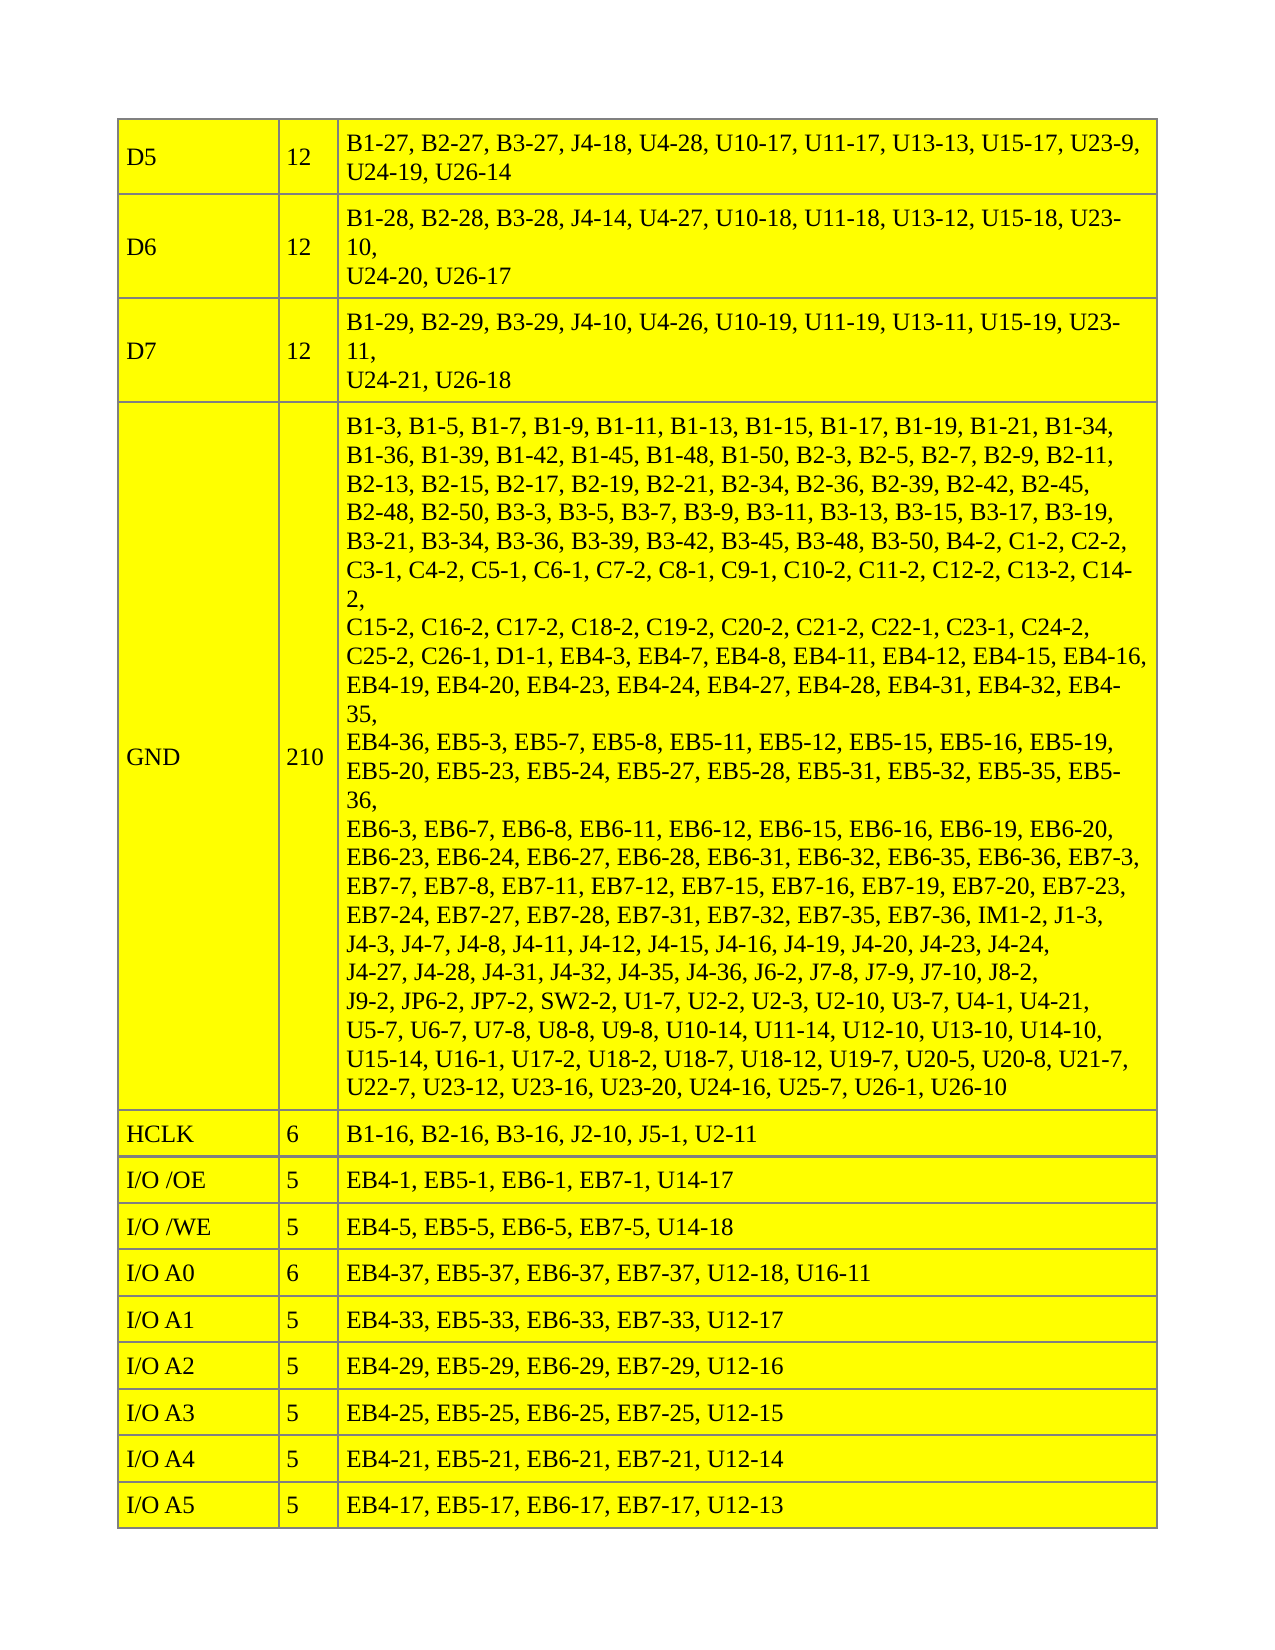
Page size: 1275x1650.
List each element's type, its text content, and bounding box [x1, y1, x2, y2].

table_cell GND [119, 403, 278, 1109]
table_cell D5 [119, 120, 278, 193]
table_cell 12 [280, 299, 337, 401]
table_cell 5 [280, 1343, 337, 1388]
table_cell B1-29, B2-29, B3-29, J4-10, U4-26, U10-19, U11-19, U13-11, U15-19, U23-11, U24-21, U26-18 [339, 299, 1156, 401]
table_cell 5 [280, 1390, 337, 1434]
table_cell I/O A1 [119, 1297, 278, 1341]
table_cell B1-27, B2-27, B3-27, J4-18, U4-28, U10-17, U11-17, U13-13, U15-17, U23-9, U24-19, U26-14 [339, 120, 1156, 193]
table_cell 5 [280, 1436, 337, 1481]
table_cell 210 [280, 403, 337, 1109]
table_cell EB4-25, EB5-25, EB6-25, EB7-25, U12-15 [339, 1390, 1156, 1434]
table_cell EB4-17, EB5-17, EB6-17, EB7-17, U12-13 [339, 1483, 1156, 1527]
table_cell 5 [280, 1204, 337, 1248]
table_cell I/O A5 [119, 1483, 278, 1527]
table_cell B1-28, B2-28, B3-28, J4-14, U4-27, U10-18, U11-18, U13-12, U15-18, U23-10, U24-20, U26-17 [339, 195, 1156, 297]
table_cell B1-16, B2-16, B3-16, J2-10, J5-1, U2-11 [339, 1111, 1156, 1155]
table_cell I/O A3 [119, 1390, 278, 1434]
table_cell EB4-1, EB5-1, EB6-1, EB7-1, U14-17 [339, 1158, 1156, 1202]
table_cell EB4-33, EB5-33, EB6-33, EB7-33, U12-17 [339, 1297, 1156, 1341]
table_cell EB4-5, EB5-5, EB6-5, EB7-5, U14-18 [339, 1204, 1156, 1248]
table_cell 12 [280, 195, 337, 297]
table_cell 5 [280, 1297, 337, 1341]
table_cell D7 [119, 299, 278, 401]
table_cell B1-3, B1-5, B1-7, B1-9, B1-11, B1-13, B1-15, B1-17, B1-19, B1-21, B1-34, B1-36, B1-39, B1-42, B1-45, B1-48, B1-50, B2-3, B2-5, B2-7, B2-9, B2-11, B2-13, B2-15, B2-17, B2-19, B2-21, B2-34, B2-36, B2-39, B2-42, B2-45, B2-48, B2-50, B3-3, B3-5, B3-7, B3-9, B3-11, B3-13, B3-15, B3-17, B3-19, B3-21, B3-34, B3-36, B3-39, B3-42, B3-45, B3-48, B3-50, B4-2, C1-2, C2-2, C3-1, C4-2, C5-1, C6-1, C7-2, C8-1, C9-1, C10-2, C11-2, C12-2, C13-2, C14-2, C15-2, C16-2, C17-2, C18-2, C19-2, C20-2, C21-2, C22-1, C23-1, C24-2, C25-2, C26-1, D1-1, EB4-3, EB4-7, EB4-8, EB4-11, EB4-12, EB4-15, EB4-16, EB4-19, EB4-20, EB4-23, EB4-24, EB4-27, EB4-28, EB4-31, EB4-32, EB4-35, EB4-36, EB5-3, EB5-7, EB5-8, EB5-11, EB5-12, EB5-15, EB5-16, EB5-19, EB5-20, EB5-23, EB5-24, EB5-27, EB5-28, EB5-31, EB5-32, EB5-35, EB5-36, EB6-3, EB6-7, EB6-8, EB6-11, EB6-12, EB6-15, EB6-16, EB6-19, EB6-20, EB6-23, EB6-24, EB6-27, EB6-28, EB6-31, EB6-32, EB6-35, EB6-36, EB7-3, EB7-7, EB7-8, EB7-11, EB7-12, EB7-15, EB7-16, EB7-19, EB7-20, EB7-23, EB7-24, EB7-27, EB7-28, EB7-31, EB7-32, EB7-35, EB7-36, IM1-2, J1-3, J4-3, J4-7, J4-8, J4-11, J4-12, J4-15, J4-16, J4-19, J4-20, J4-23, J4-24, J4-27, J4-28, J4-31, J4-32, J4-35, J4-36, J6-2, J7-8, J7-9, J7-10, J8-2, J9-2, JP6-2, JP7-2, SW2-2, U1-7, U2-2, U2-3, U2-10, U3-7, U4-1, U4-21, U5-7, U6-7, U7-8, U8-8, U9-8, U10-14, U11-14, U12-10, U13-10, U14-10, U15-14, U16-1, U17-2, U18-2, U18-7, U18-12, U19-7, U20-5, U20-8, U21-7, U22-7, U23-12, U23-16, U23-20, U24-16, U25-7, U26-1, U26-10 [339, 403, 1156, 1109]
table_cell I/O /OE [119, 1158, 278, 1202]
table_cell I/O /WE [119, 1204, 278, 1248]
table_cell I/O A0 [119, 1250, 278, 1295]
table_cell 12 [280, 120, 337, 193]
table_cell 6 [280, 1111, 337, 1155]
table_cell 6 [280, 1250, 337, 1295]
table_cell I/O A4 [119, 1436, 278, 1481]
table_cell HCLK [119, 1111, 278, 1155]
table_cell 5 [280, 1483, 337, 1527]
table_cell EB4-29, EB5-29, EB6-29, EB7-29, U12-16 [339, 1343, 1156, 1388]
table_cell 5 [280, 1158, 337, 1202]
table_cell EB4-21, EB5-21, EB6-21, EB7-21, U12-14 [339, 1436, 1156, 1481]
table_cell I/O A2 [119, 1343, 278, 1388]
table_cell EB4-37, EB5-37, EB6-37, EB7-37, U12-18, U16-11 [339, 1250, 1156, 1295]
table_cell D6 [119, 195, 278, 297]
